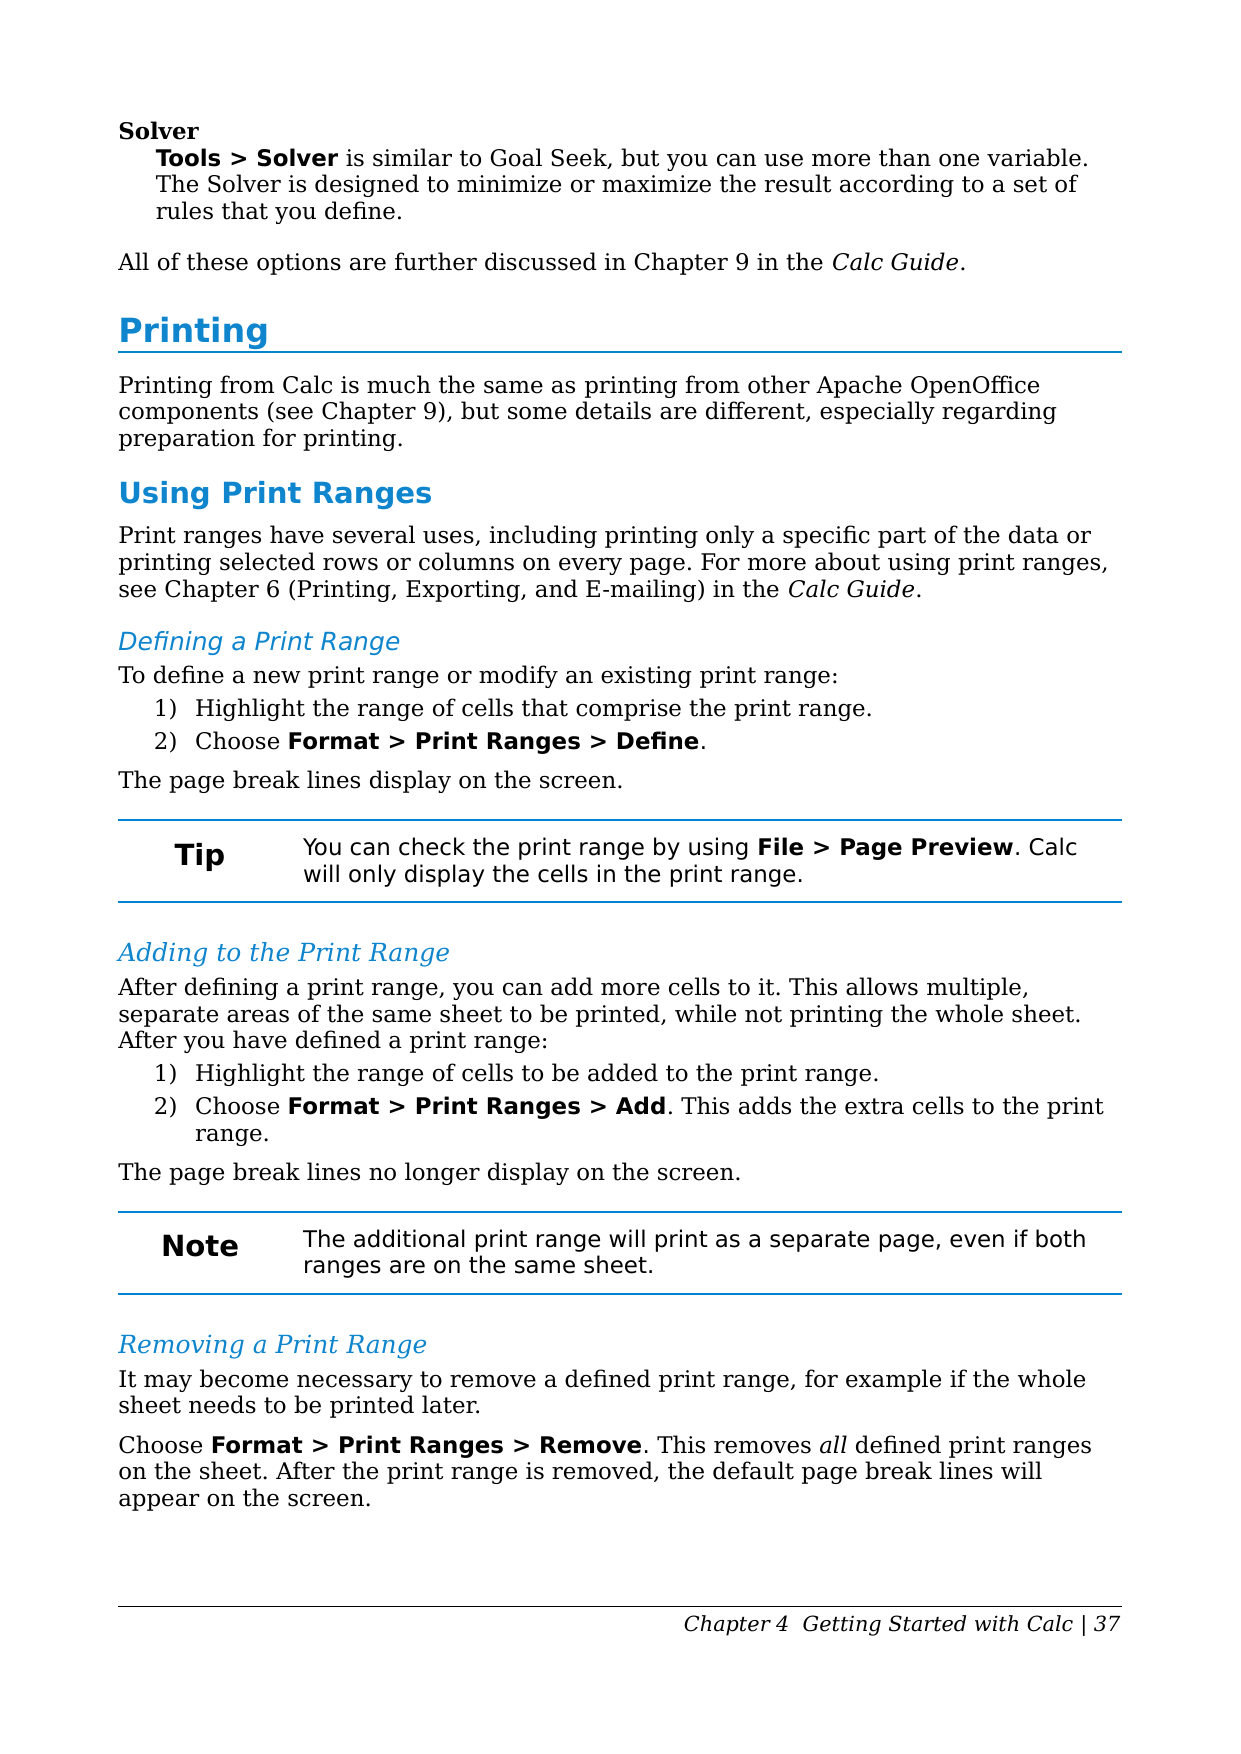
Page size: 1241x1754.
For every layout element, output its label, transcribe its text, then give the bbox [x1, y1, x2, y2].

list Highlight the range of cells to be added to the print range. [177, 1061, 1122, 1087]
table_header The additional print range will print as a separate page, even if both ranges are on the same sheet. [281, 1213, 1122, 1292]
text Printing from Calc is much the same as printing from other Apache OpenOffice components (see Chapter 9), but some details are different, especially regarding preparation for printing. [118, 372, 1122, 452]
list After defining a print range, you can add more cells to it. This allows multiple, separate areas of the same sheet to be printed, while not printing the whole sheet. After you have defined a print range: [118, 974, 1122, 1054]
subtitle Removing a Print Range [118, 1330, 1122, 1359]
text All of these options are further discussed in Chapter 9 in the Calc Guide. [118, 249, 1122, 276]
subtitle Printing [118, 312, 1122, 351]
text Tools > Solver is similar to Goal Seek, but you can use more than one variable. The Solver is designed to minimize or maximize the result according to a set of rules that you define. [156, 145, 1122, 225]
table_header Tip [118, 821, 281, 901]
list Choose Format > Print Ranges > Define. [177, 728, 1122, 755]
text Solver [118, 118, 1122, 145]
text Choose Format > Print Ranges > Remove. This removes all defined print ranges on the sheet. After the print range is removed, the default page break lines will appear on the screen. [118, 1432, 1122, 1512]
list Highlight the range of cells that comprise the print range. [177, 695, 1122, 722]
text Print ranges have several uses, including printing only a specific part of the data or printing selected rows or columns on every page. For more about using print ranges, see Chapter 6 (Printing, Exporting, and E-mailing) in the Calc Guide. [118, 522, 1122, 602]
subtitle Adding to the Print Range [118, 938, 1122, 968]
subtitle Using Print Ranges [118, 476, 1122, 510]
table_header You can check the print range by using File > Page Preview. Calc will only display the cells in the print range. [281, 821, 1122, 901]
list Choose Format > Print Ranges > Add. This adds the extra cells to the print range. [177, 1093, 1122, 1147]
subtitle Defining a Print Range [118, 627, 1122, 656]
text The page break lines no longer display on the screen. [118, 1159, 1122, 1186]
list To define a new print range or modify an existing print range: [118, 662, 1122, 689]
table_header Note [118, 1213, 281, 1292]
text The page break lines display on the screen. [118, 767, 1122, 794]
text It may become necessary to remove a defined print range, for example if the whole sheet needs to be printed later. [118, 1366, 1122, 1419]
